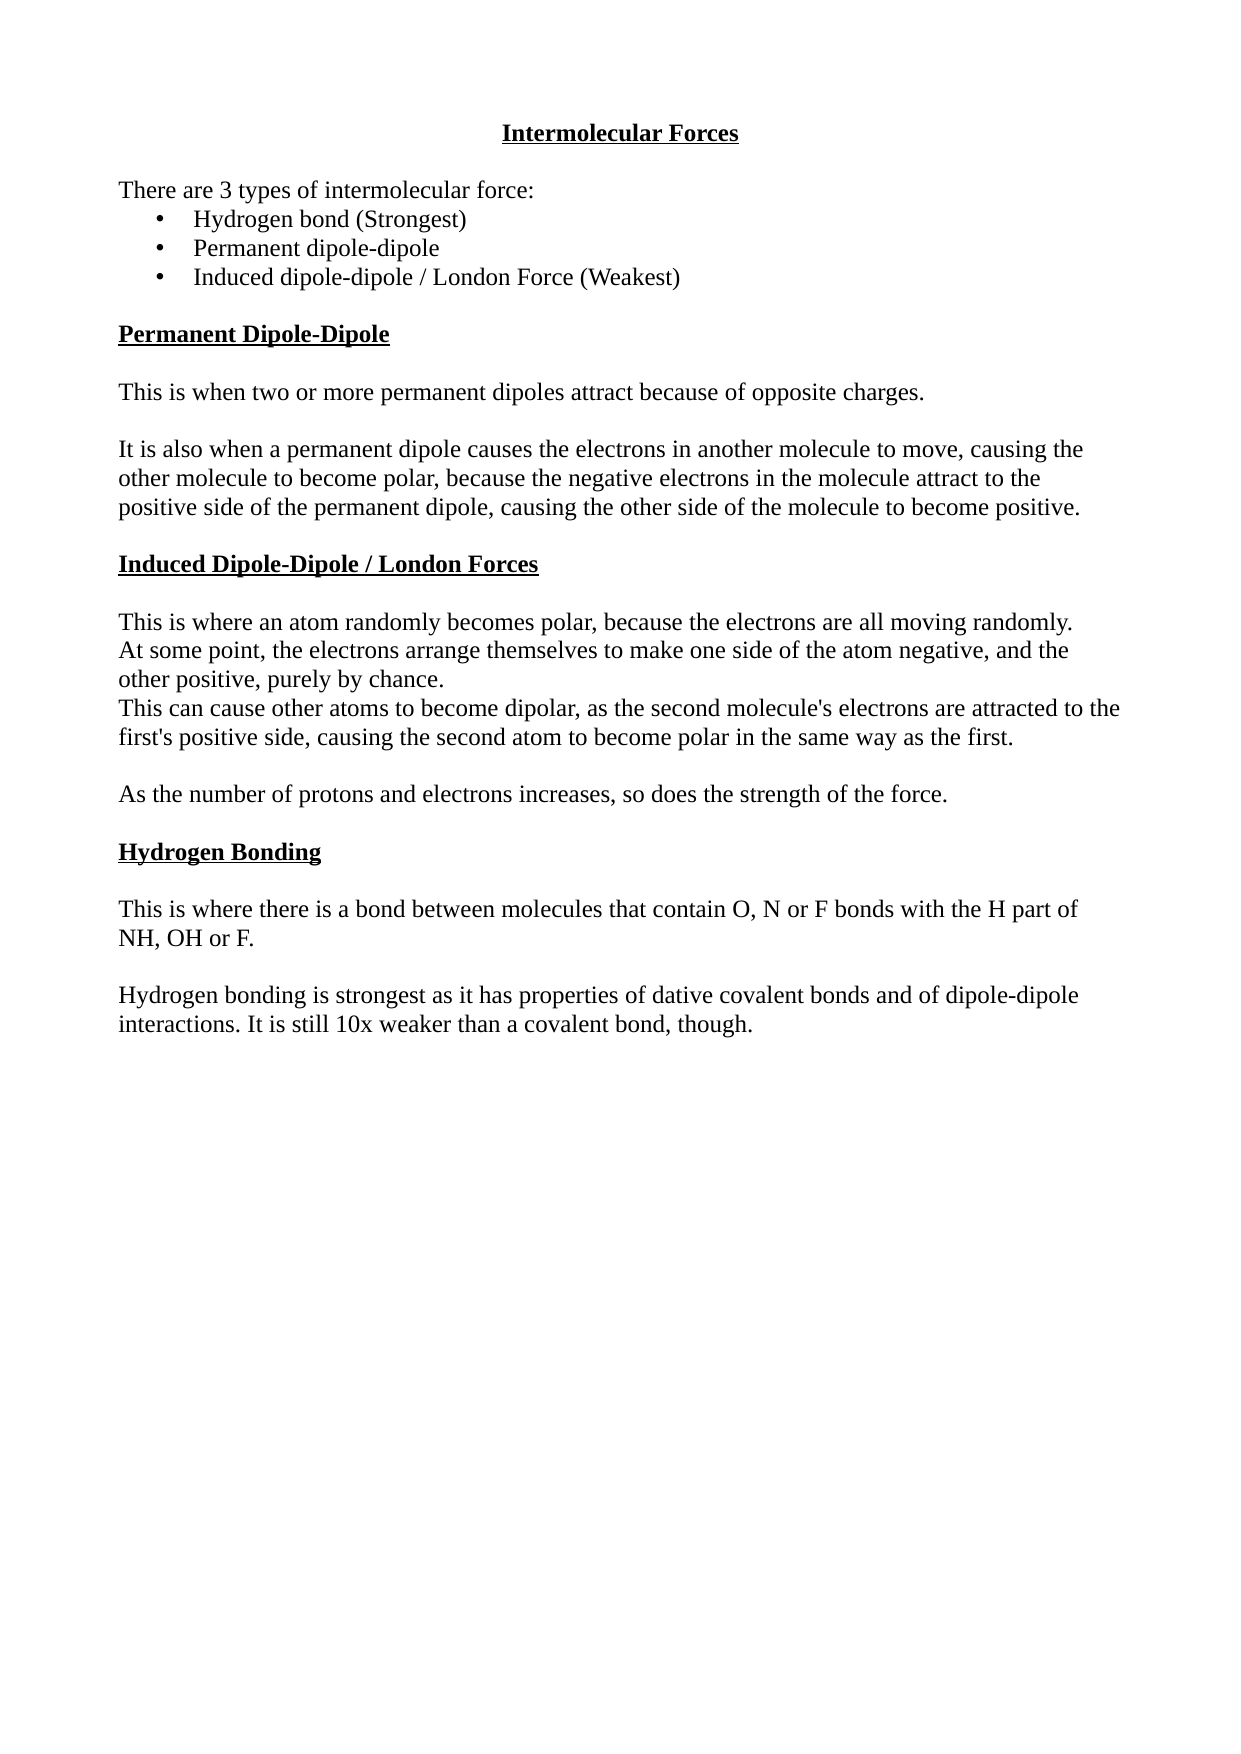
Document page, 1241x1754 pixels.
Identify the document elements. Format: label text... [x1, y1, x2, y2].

list Hydrogen bond (Strongest) [156, 204, 1122, 233]
list Induced dipole-dipole / London Force (Weakest) [156, 262, 1122, 291]
text This is where there is a bond between molecules that contain O, N or F bonds with the H part of NH, OH or F. [118, 894, 1122, 952]
text As the number of protons and electrons increases, so does the strength of the force. [118, 779, 1122, 808]
text Hydrogen bonding is strongest as it has properties of dative covalent bonds and of dipole-dipole interactions. It is still 10x weaker than a covalent bond, though. [118, 981, 1122, 1038]
text This is where an atom randomly becomes polar, because the electrons are all moving randomly. [118, 607, 1122, 636]
text It is also when a permanent dipole causes the electrons in another molecule to move, causing the other molecule to become polar, because the negative electrons in the molecule attract to the positive side of the permanent dipole, causing the other side of the molecule to become positive. [118, 434, 1122, 521]
text Induced Dipole-Dipole / London Forces [118, 549, 1122, 578]
text Hydrogen Bonding [118, 837, 1122, 866]
text This can cause other atoms to become dipolar, as the second molecule's electrons are attracted to the first's positive side, causing the second atom to become polar in the same way as the first. [118, 693, 1122, 751]
text Intermolecular Forces [118, 118, 1122, 147]
text This is when two or more permanent dipoles attract because of opposite charges. [118, 377, 1122, 406]
list Permanent dipole-dipole [156, 233, 1122, 262]
text Permanent Dipole-Dipole [118, 319, 1122, 348]
text At some point, the electrons arrange themselves to make one side of the atom negative, and the other positive, purely by chance. [118, 636, 1122, 693]
text There are 3 types of intermolecular force: [118, 176, 1122, 204]
